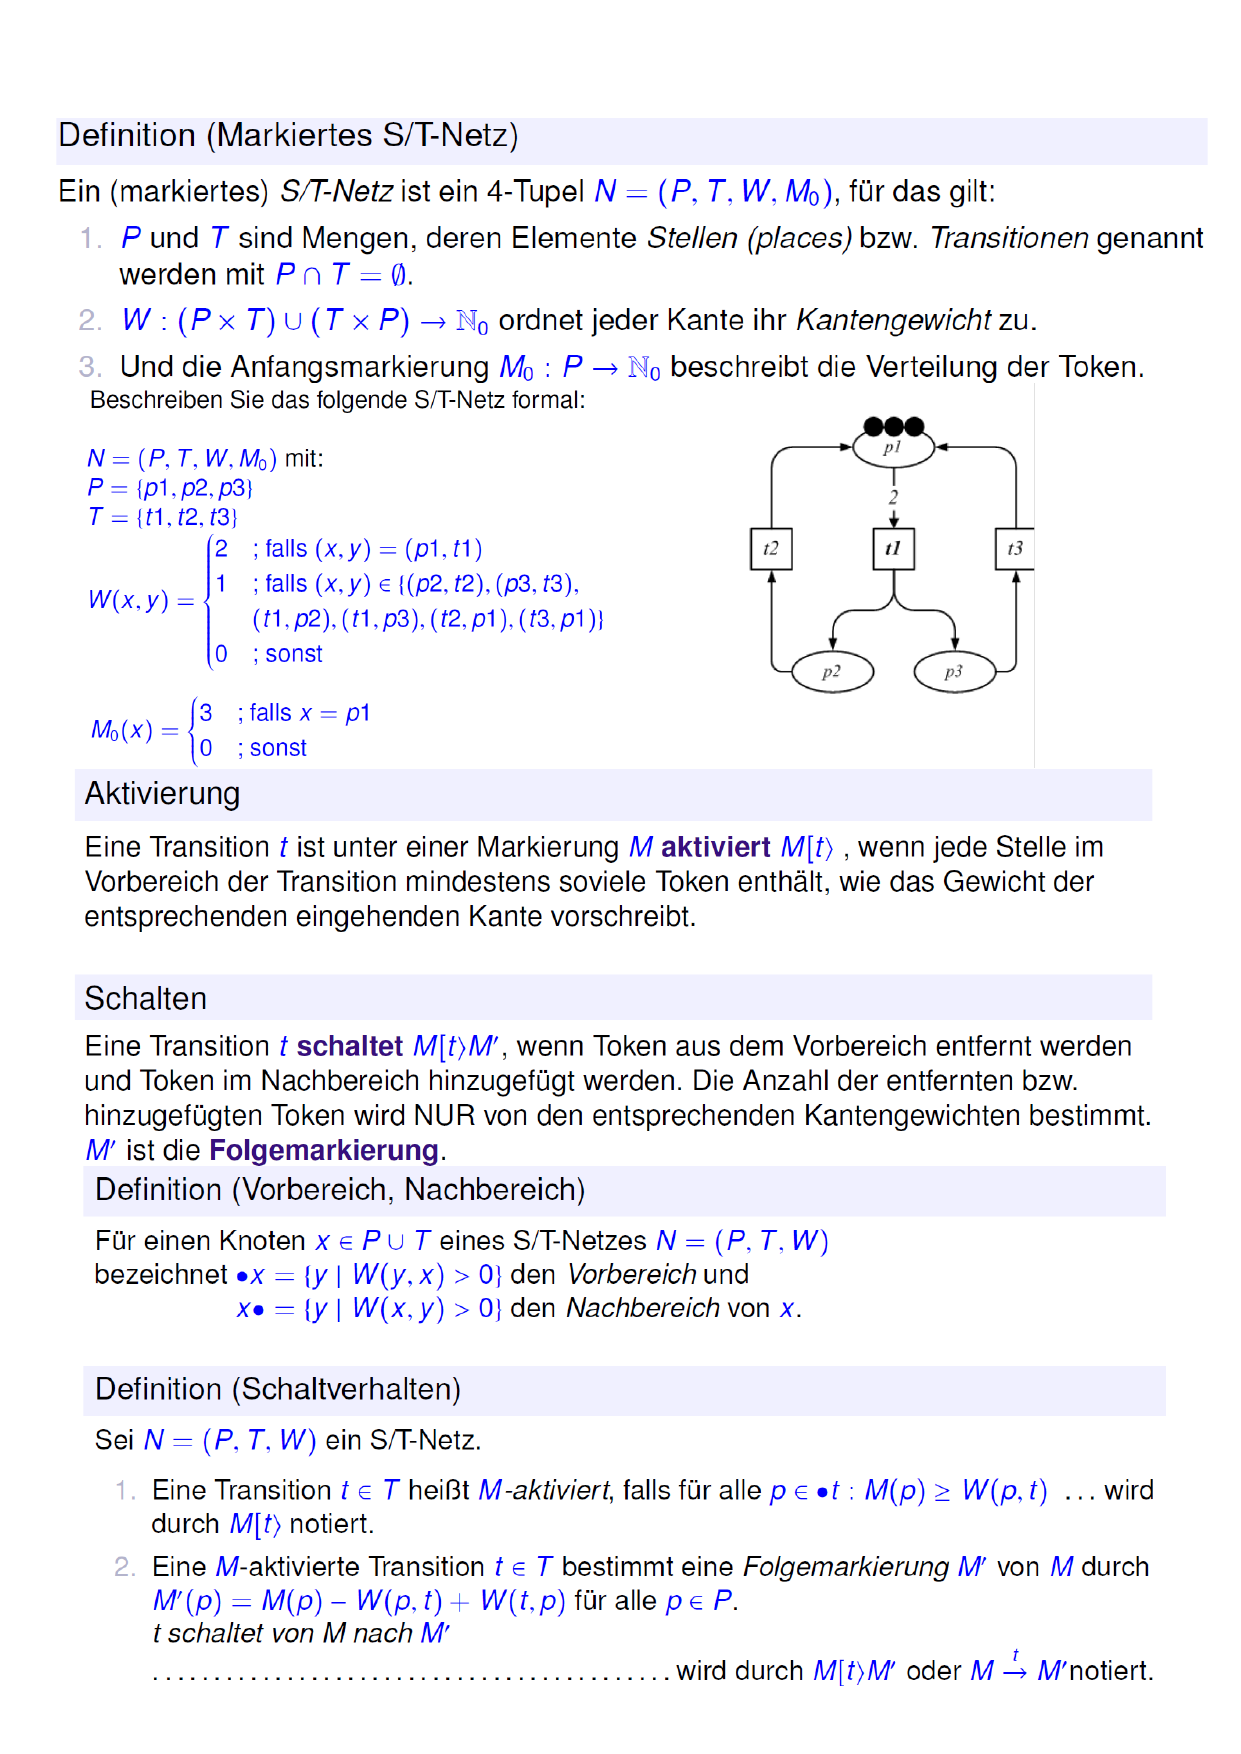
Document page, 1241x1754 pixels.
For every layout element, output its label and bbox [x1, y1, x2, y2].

picture [56, 118, 1208, 1686]
